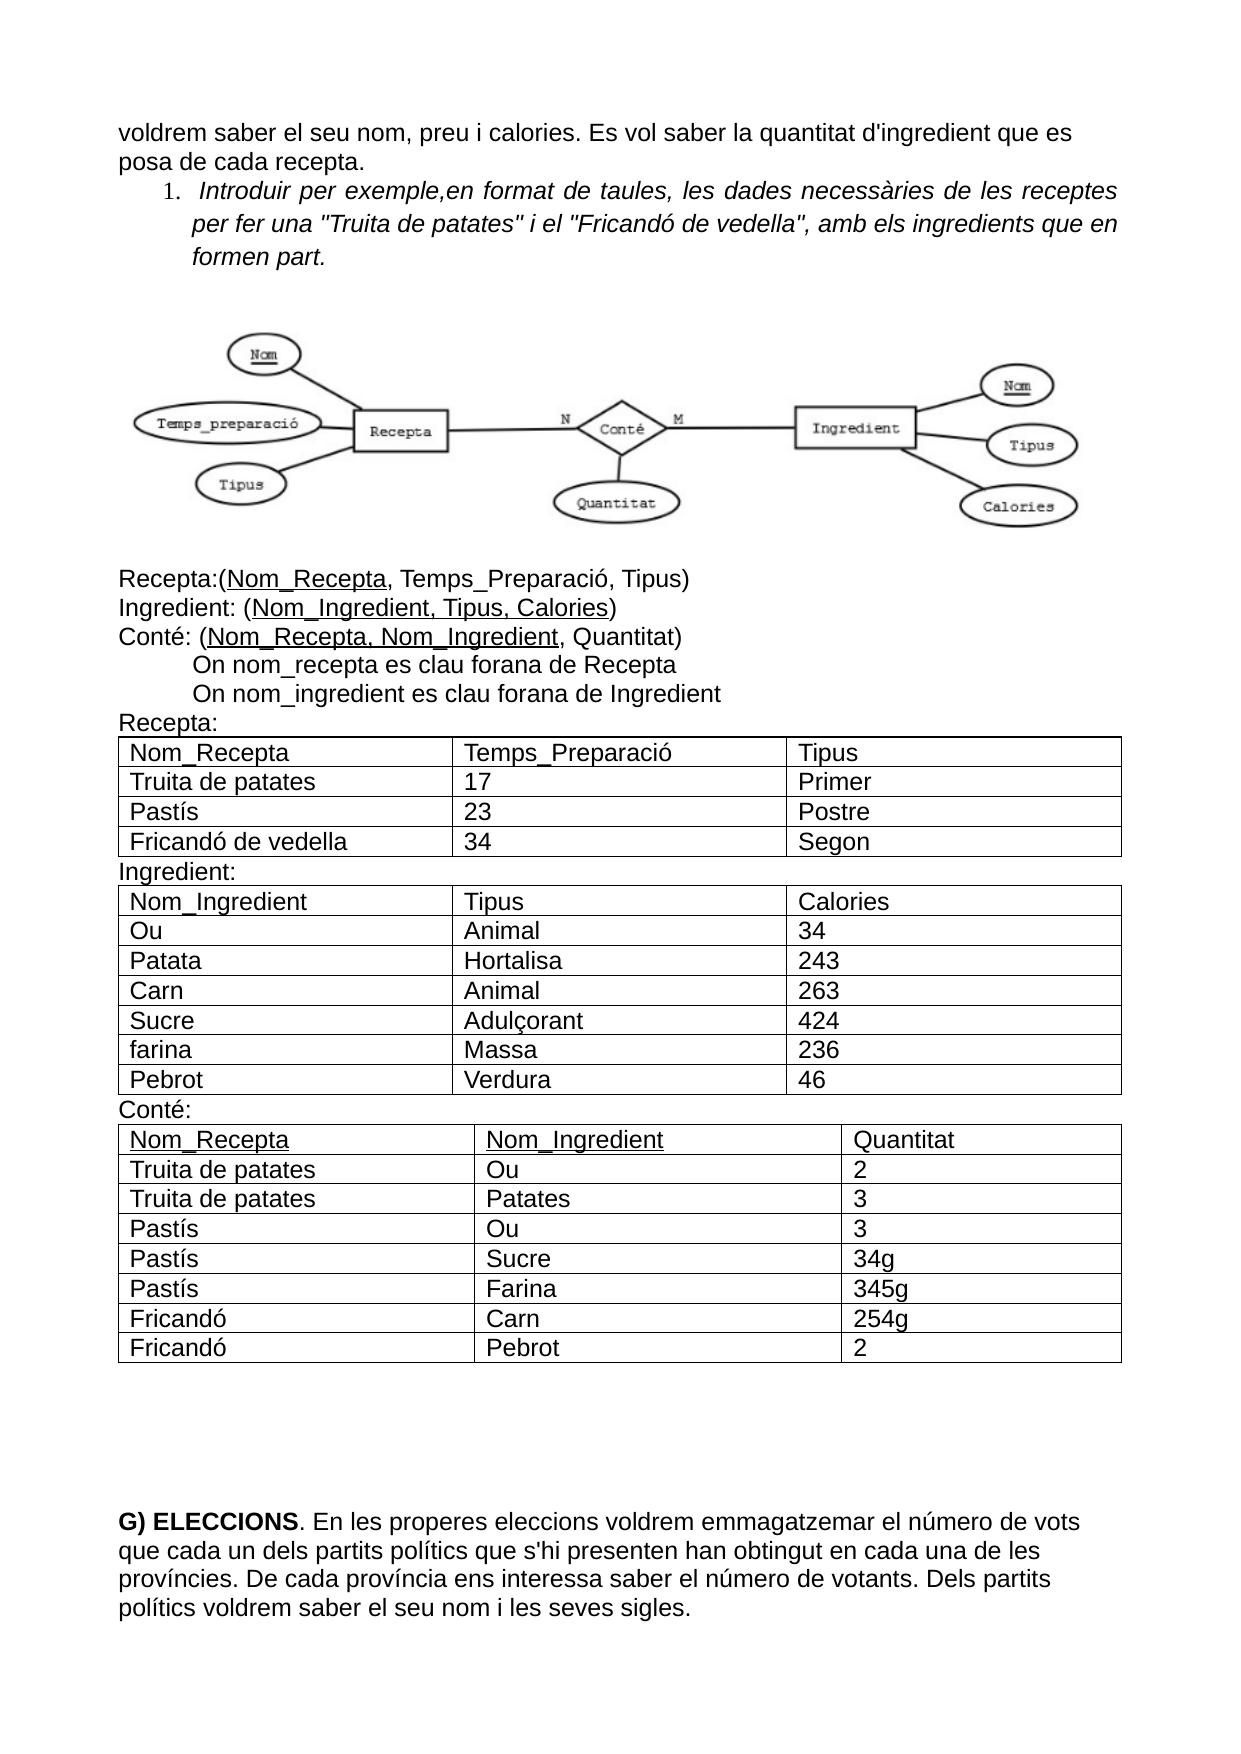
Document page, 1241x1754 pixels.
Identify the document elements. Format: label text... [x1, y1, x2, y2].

text G) ELECCIONS. En les properes eleccions voldrem emmagatzemar el número de vots que cada un dels partits polítics que s'hi presenten han obtingut en cada una de les províncies. De cada província ens interessa saber el número de votants. Dels partits polítics voldrem saber el seu nom i les seves sigles. [118, 1507, 1122, 1622]
table_header Nom_Ingredient [475, 1125, 841, 1153]
text Recepta:(Nom_Recepta, Temps_Preparació, Tipus) [118, 564, 1122, 593]
table_cell Carn [119, 976, 452, 1004]
table_cell 23 [453, 797, 786, 826]
list Introduir per exemple,en format de taules, les dades necessàries de les receptes per fer una "Truita de patates" i el "Fricandó de vedella", amb els ingredients que en formen part. [162, 176, 1122, 271]
text Conté: (Nom_Recepta, Nom_Ingredient, Quantitat) [118, 621, 1122, 650]
text On nom_ingredient es clau forana de Ingredient [118, 679, 1122, 708]
table_cell 2 [842, 1155, 1121, 1183]
table_cell Segon [787, 827, 1121, 856]
table_cell 2 [842, 1333, 1121, 1362]
table_header Tipus [787, 738, 1121, 766]
table_cell Fricandó [119, 1304, 474, 1332]
table_cell Verdura [453, 1065, 786, 1094]
table_cell Postre [787, 797, 1121, 826]
table_cell Animal [453, 976, 786, 1004]
table_cell Fricandó [119, 1333, 474, 1362]
table_cell Ou [119, 916, 452, 945]
table_cell Truita de patates [119, 767, 452, 796]
table_cell Pebrot [119, 1065, 452, 1094]
table_cell Sucre [475, 1244, 841, 1273]
table_header Temps_Preparació [453, 738, 786, 766]
table_cell Animal [453, 916, 786, 945]
table_cell 34 [453, 827, 786, 856]
table_cell Sucre [119, 1006, 452, 1034]
table_cell Ou [475, 1155, 841, 1183]
table_cell 3 [842, 1184, 1121, 1213]
table_cell 46 [787, 1065, 1121, 1094]
table_cell Farina [475, 1274, 841, 1302]
table_cell Pastís [119, 1244, 474, 1273]
text Ingredient: [118, 857, 1122, 885]
table_cell farina [119, 1035, 452, 1064]
table_cell Pastís [119, 1214, 474, 1243]
text On nom_recepta es clau forana de Recepta [118, 650, 1122, 679]
table_cell Adulçorant [453, 1006, 786, 1034]
table_cell Pastís [119, 1274, 474, 1302]
table_header Nom_Recepta [119, 1125, 474, 1153]
table_header Nom_Ingredient [119, 886, 452, 915]
text Recepta: [118, 708, 1122, 736]
table_cell 243 [787, 946, 1121, 975]
table_cell Patates [475, 1184, 841, 1213]
table_cell Primer [787, 767, 1121, 796]
text Ingredient: (Nom_Ingredient, Tipus, Calories) [118, 593, 1122, 621]
text voldrem saber el seu nom, preu i calories. Es vol saber la quantitat d'ingredient que es posa de cada recepta. [118, 118, 1122, 176]
table_cell Truita de patates [119, 1155, 474, 1183]
table_cell 424 [787, 1006, 1121, 1034]
table_cell 345g [842, 1274, 1121, 1302]
table_cell Pebrot [475, 1333, 841, 1362]
table_cell 263 [787, 976, 1121, 1004]
table_cell Fricandó de vedella [119, 827, 452, 856]
text Conté: [118, 1095, 1122, 1124]
table_cell 3 [842, 1214, 1121, 1243]
table_cell Truita de patates [119, 1184, 474, 1213]
table_cell Ou [475, 1214, 841, 1243]
table_header Nom_Recepta [119, 738, 452, 766]
table_cell Massa [453, 1035, 786, 1064]
table_cell 254g [842, 1304, 1121, 1332]
table_cell Patata [119, 946, 452, 975]
table_header Tipus [453, 886, 786, 915]
table_header Quantitat [842, 1125, 1121, 1153]
table_cell 34 [787, 916, 1121, 945]
table_cell Carn [475, 1304, 841, 1332]
table_cell Pastís [119, 797, 452, 826]
table_cell 17 [453, 767, 786, 796]
table_header Calories [787, 886, 1121, 915]
table_cell Hortalisa [453, 946, 786, 975]
table_cell 34g [842, 1244, 1121, 1273]
table_cell 236 [787, 1035, 1121, 1064]
